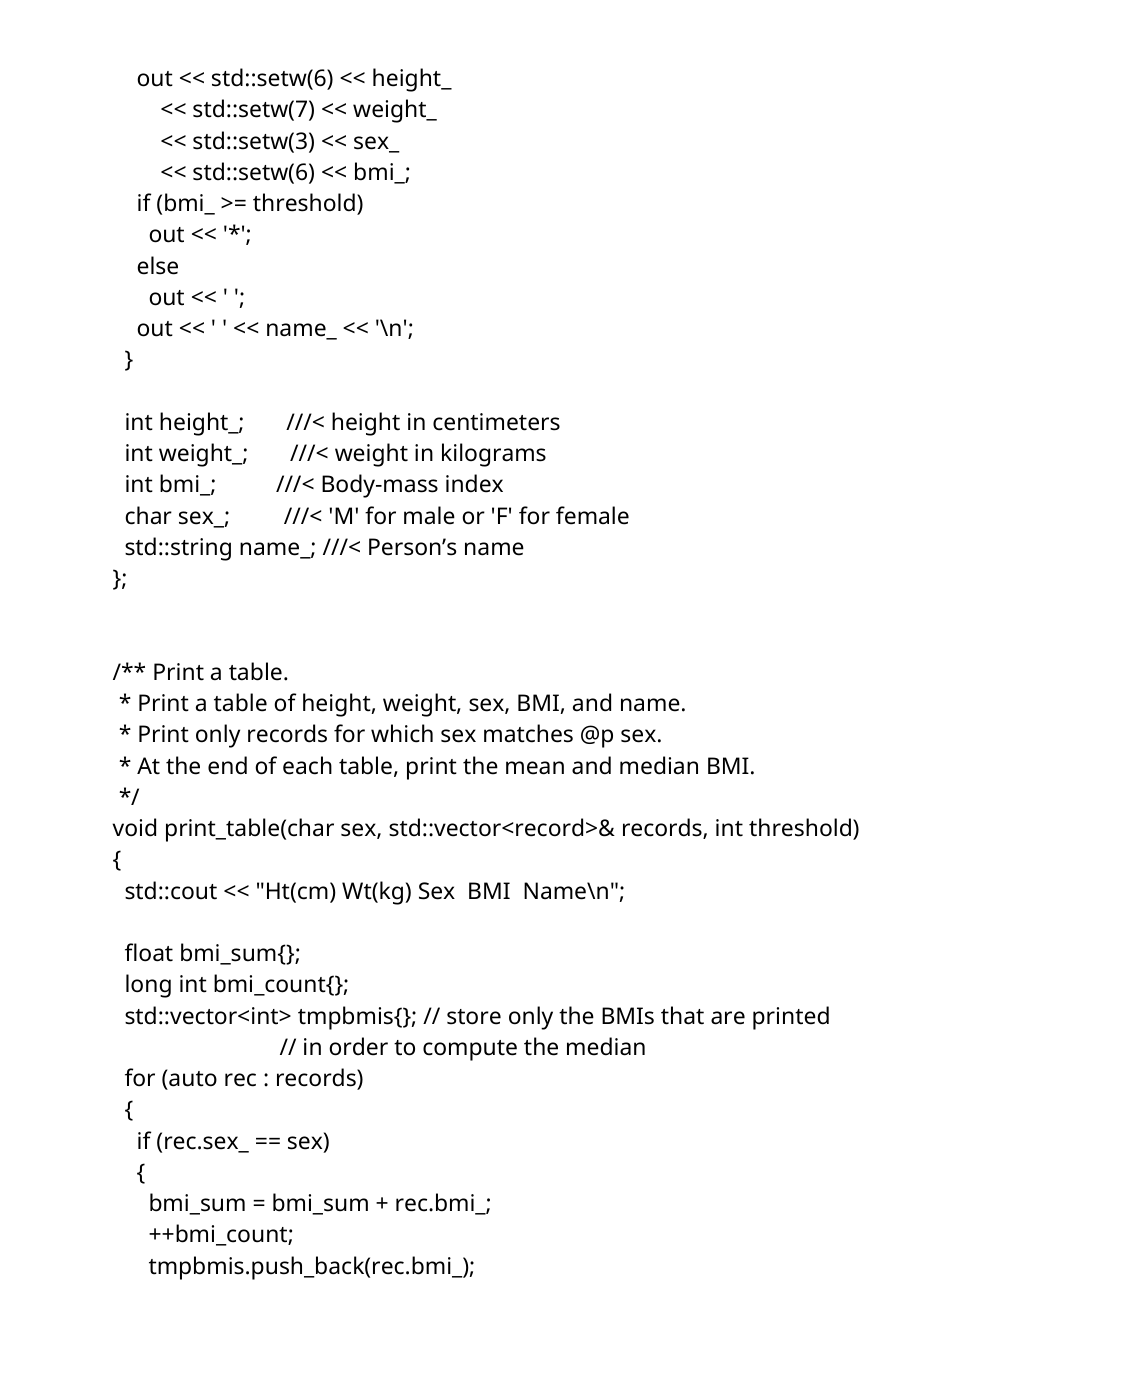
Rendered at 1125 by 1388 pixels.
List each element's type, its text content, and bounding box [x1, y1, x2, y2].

text } [112, 343, 1012, 374]
text std::cout << "Ht(cm) Wt(kg) Sex BMI Name\n"; [112, 874, 1012, 906]
text << std::setw(3) << sex_ [112, 124, 1012, 156]
text * Print a table of height, weight, sex, BMI, and name. [112, 687, 1012, 718]
text if (rec.sex_ == sex) [112, 1124, 1012, 1156]
text if (bmi_ >= threshold) [112, 187, 1012, 218]
text }; [112, 562, 1012, 593]
text { [112, 843, 1012, 874]
text out << ' '; [112, 281, 1012, 312]
text { [112, 1156, 1012, 1187]
text std::vector<int> tmpbmis{}; // store only the BMIs that are printed [112, 999, 1012, 1031]
text bmi_sum = bmi_sum + rec.bmi_; [112, 1187, 1012, 1218]
text long int bmi_count{}; [112, 968, 1012, 999]
text out << '*'; [112, 218, 1012, 249]
text for (auto rec : records) [112, 1062, 1012, 1093]
text out << ' ' << name_ << '\n'; [112, 312, 1012, 343]
text ++bmi_count; [112, 1218, 1012, 1249]
text { [112, 1093, 1012, 1124]
text << std::setw(7) << weight_ [112, 93, 1012, 124]
text /** Print a table. [112, 656, 1012, 687]
text out << std::setw(6) << height_ [112, 62, 1012, 93]
text int bmi_; ///< Body-mass index [112, 468, 1012, 499]
text int height_; ///< height in centimeters [112, 406, 1012, 437]
text * At the end of each table, print the mean and median BMI. [112, 749, 1012, 781]
text float bmi_sum{}; [112, 937, 1012, 968]
text else [112, 249, 1012, 281]
text // in order to compute the median [112, 1031, 1012, 1062]
text std::string name_; ///< Person’s name [112, 531, 1012, 562]
text tmpbmis.push_back(rec.bmi_); [112, 1249, 1012, 1281]
text int weight_; ///< weight in kilograms [112, 437, 1012, 468]
text char sex_; ///< 'M' for male or 'F' for female [112, 499, 1012, 531]
text * Print only records for which sex matches @p sex. [112, 718, 1012, 749]
text */ [112, 781, 1012, 812]
text void print_table(char sex, std::vector<record>& records, int threshold) [112, 812, 1012, 843]
text << std::setw(6) << bmi_; [112, 156, 1012, 187]
